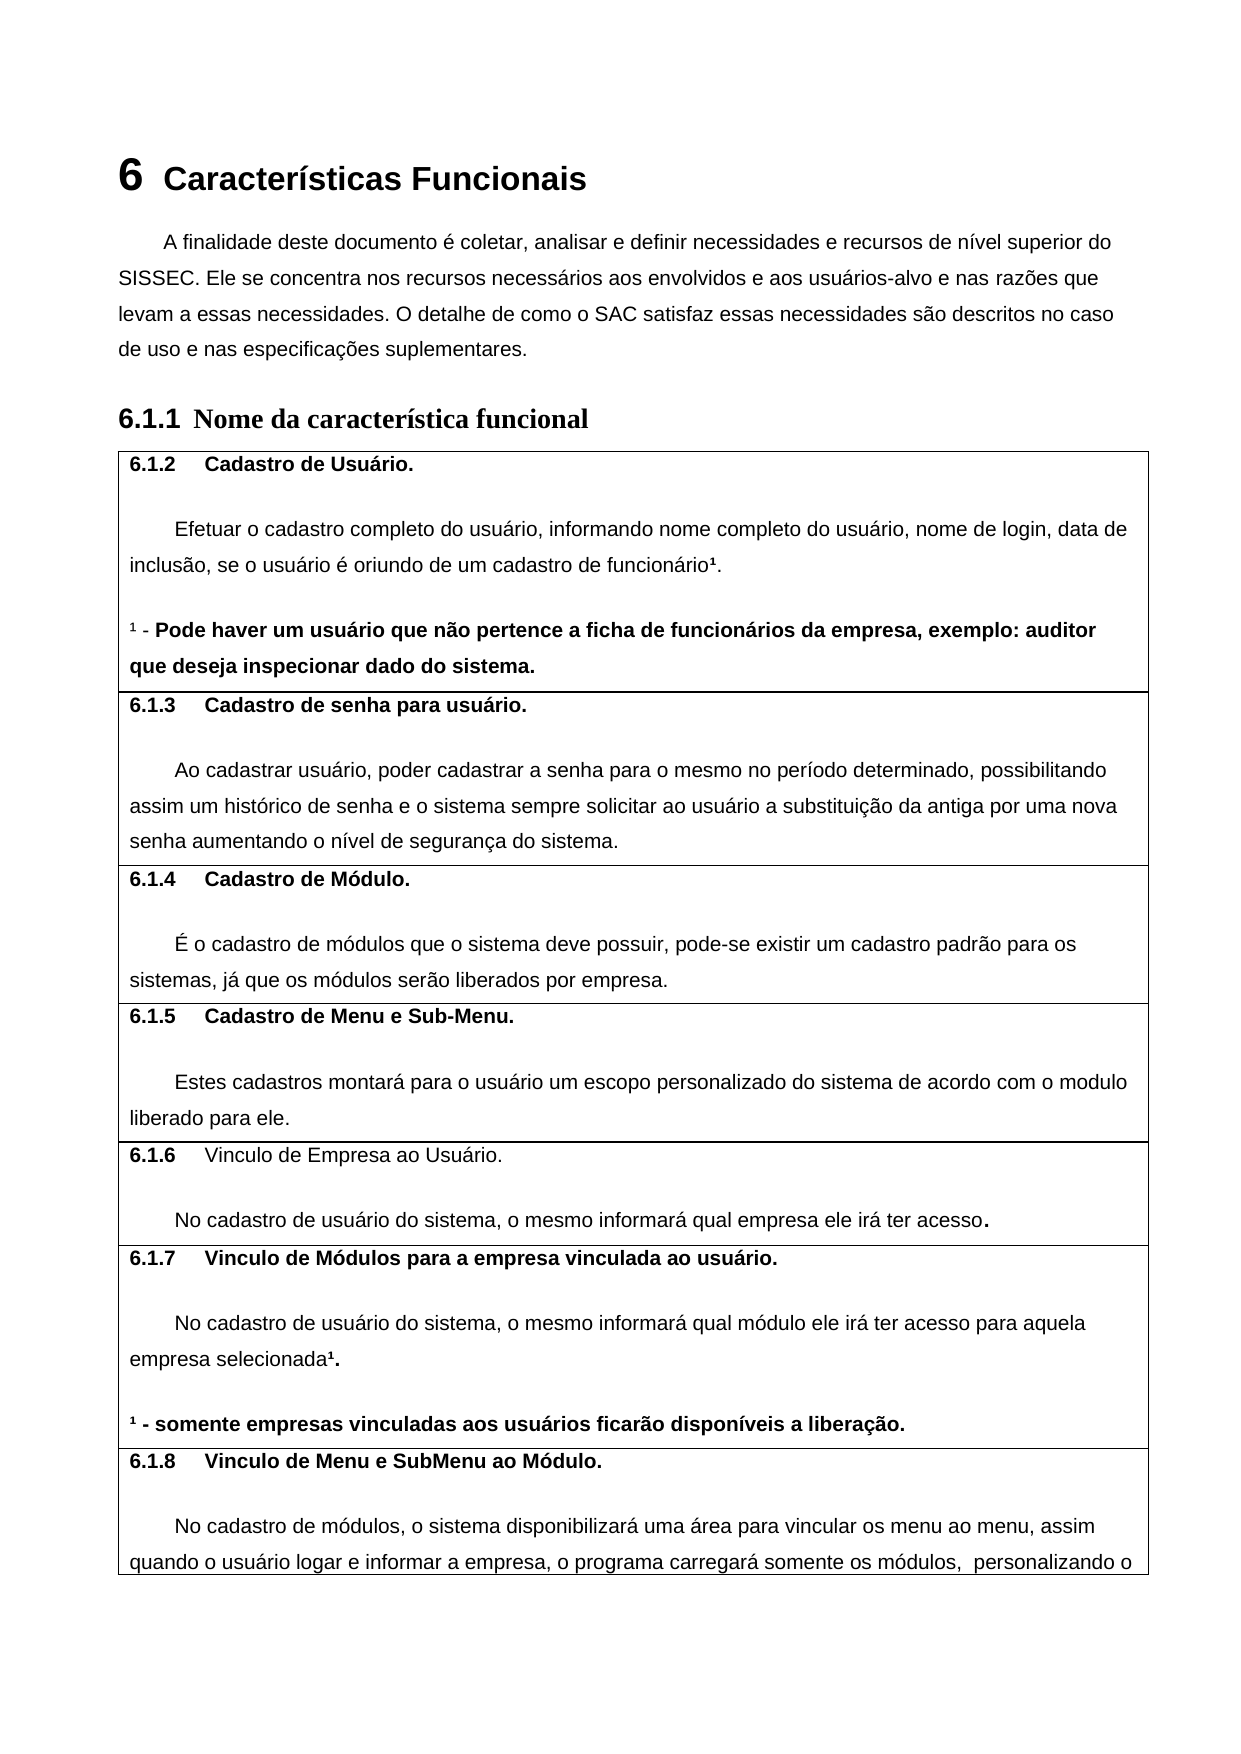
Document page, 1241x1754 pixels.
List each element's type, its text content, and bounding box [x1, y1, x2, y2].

table_cell Cadastro de Menu e Sub-Menu. Estes cadastros montará para o usuário um escopo personalizado do sistema de acordo com o modulo liberado para ele. [119, 1004, 1148, 1141]
subtitle Nome da característica funcional [118, 402, 1137, 435]
table_cell Cadastro de Módulo. É o cadastro de módulos que o sistema deve possuir, pode-se existir um cadastro padrão para os sistemas, já que os módulos serão liberados por empresa. [119, 866, 1148, 1003]
subtitle Características Funcionais [118, 148, 1137, 200]
table_cell Cadastro de senha para usuário. Ao cadastrar usuário, poder cadastrar a senha para o mesmo no período determinado, possibilitando assim um histórico de senha e o sistema sempre solicitar ao usuário a substituição da antiga por uma nova senha aumentando o nível de segurança do sistema. [119, 693, 1148, 865]
text A finalidade deste documento é coletar, analisar e definir necessidades e recursos de nível superior do SISSEC. Ele se concentra nos recursos necessários aos envolvidos e aos usuários-alvo e nas razões que levam a essas necessidades. O detalhe de como o SAC satisfaz essas necessidades são descritos no caso de uso e nas especificações suplementares. [118, 229, 1137, 361]
table_header Cadastro de Usuário. Efetuar o cadastro completo do usuário, informando nome completo do usuário, nome de login, data de inclusão, se o usuário é oriundo de um cadastro de funcionário¹. ¹ - Pode haver um usuário que não pertence a ficha de funcionários da empresa, exemplo: auditor que deseja inspecionar dado do sistema. [119, 452, 1148, 691]
table_cell Vinculo de Módulos para a empresa vinculada ao usuário. No cadastro de usuário do sistema, o mesmo informará qual módulo ele irá ter acesso para aquela empresa selecionada¹. ¹ - somente empresas vinculadas aos usuários ficarão disponíveis a liberação. [119, 1246, 1148, 1448]
table_cell Vinculo de Menu e SubMenu ao Módulo. No cadastro de módulos, o sistema disponibilizará uma área para vincular os menu ao menu, assim quando o usuário logar e informar a empresa, o programa carregará somente os módulos, personalizando o [119, 1449, 1148, 1574]
table_cell Vinculo de Empresa ao Usuário. No cadastro de usuário do sistema, o mesmo informará qual empresa ele irá ter acesso. [119, 1143, 1148, 1244]
